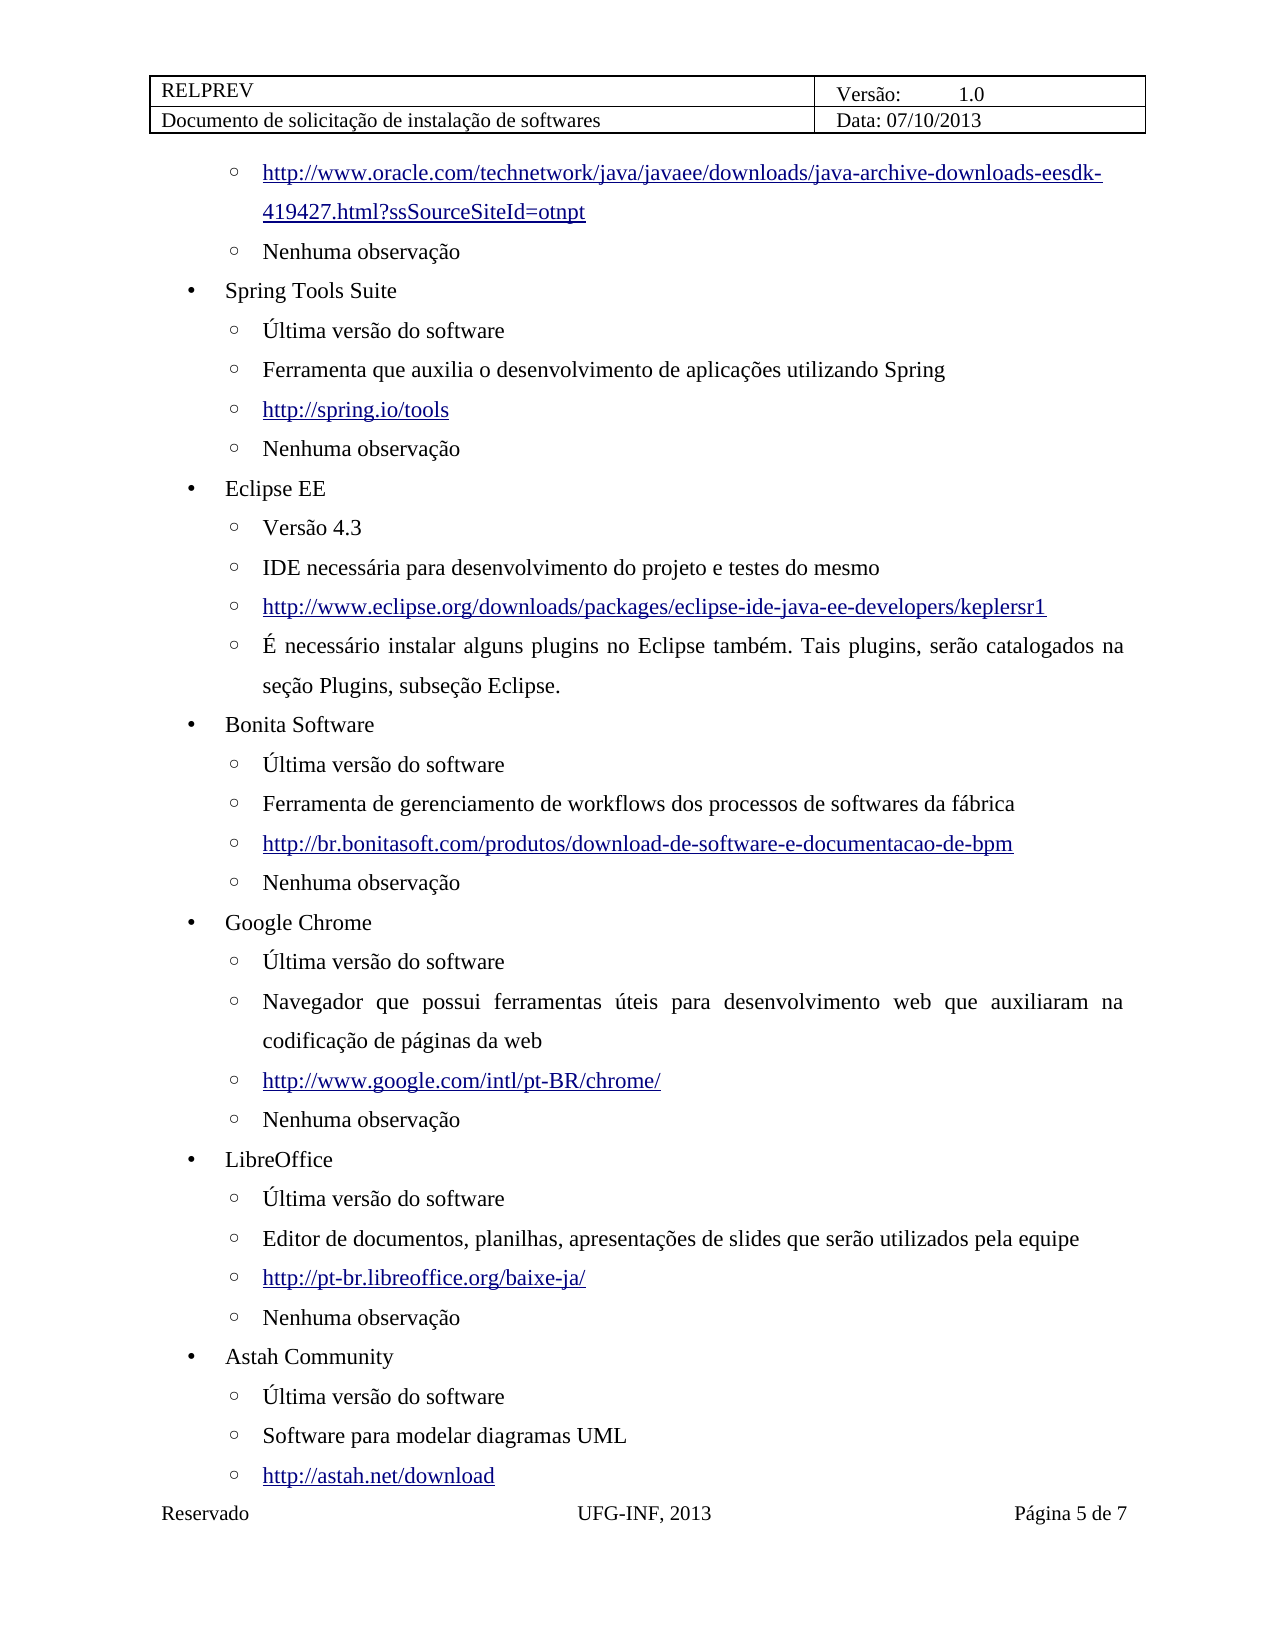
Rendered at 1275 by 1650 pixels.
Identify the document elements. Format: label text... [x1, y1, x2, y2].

list Última versão do software [225, 1185, 1125, 1212]
list Astah Community [187, 1343, 1125, 1369]
list Bonita Software [187, 712, 1125, 738]
list Nenhuma observação [225, 435, 1125, 462]
list http://www.google.com/intl/pt-BR/chrome/ [225, 1067, 1125, 1093]
list Nenhuma observação [225, 1304, 1125, 1330]
list Nenhuma observação [225, 1106, 1125, 1133]
list Editor de documentos, planilhas, apresentações de slides que serão utilizados pela equipe [225, 1225, 1125, 1251]
list Ferramenta de gerenciamento de workflows dos processos de softwares da fábrica [225, 791, 1125, 817]
list LibreOffice [187, 1146, 1125, 1172]
list IDE necessária para desenvolvimento do projeto e testes do mesmo [225, 554, 1125, 580]
list Spring Tools Suite [187, 277, 1125, 304]
list Google Chrome [187, 909, 1125, 935]
list Última versão do software [225, 948, 1125, 975]
list Ferramenta que auxilia o desenvolvimento de aplicações utilizando Spring [225, 356, 1125, 383]
list http://astah.net/download [225, 1462, 1125, 1488]
list Software para modelar diagramas UML [225, 1422, 1125, 1448]
list É necessário instalar alguns plugins no Eclipse também. Tais plugins, serão catalogados na seção Plugins, subseção Eclipse. [225, 633, 1125, 698]
list Última versão do software [225, 751, 1125, 777]
list Nenhuma observação [225, 238, 1125, 264]
list Última versão do software [225, 1383, 1125, 1409]
list Última versão do software [225, 317, 1125, 343]
list http://www.eclipse.org/downloads/packages/eclipse-ide-java-ee-developers/keplersr1 [225, 593, 1125, 619]
list http://spring.io/tools [225, 396, 1125, 422]
list http://br.bonitasoft.com/produtos/download-de-software-e-documentacao-de-bpm [225, 830, 1125, 856]
list Eclipse EE [187, 475, 1125, 501]
list Nenhuma observação [225, 869, 1125, 896]
list http://pt-br.libreoffice.org/baixe-ja/ [225, 1264, 1125, 1291]
list Versão 4.3 [225, 514, 1125, 541]
list http://www.oracle.com/technetwork/java/javaee/downloads/java-archive-downloads-eesdk-419427.html?ssSourceSiteId=otnpt [225, 159, 1125, 225]
list Navegador que possui ferramentas úteis para desenvolvimento web que auxiliaram na codificação de páginas da web [225, 988, 1125, 1054]
